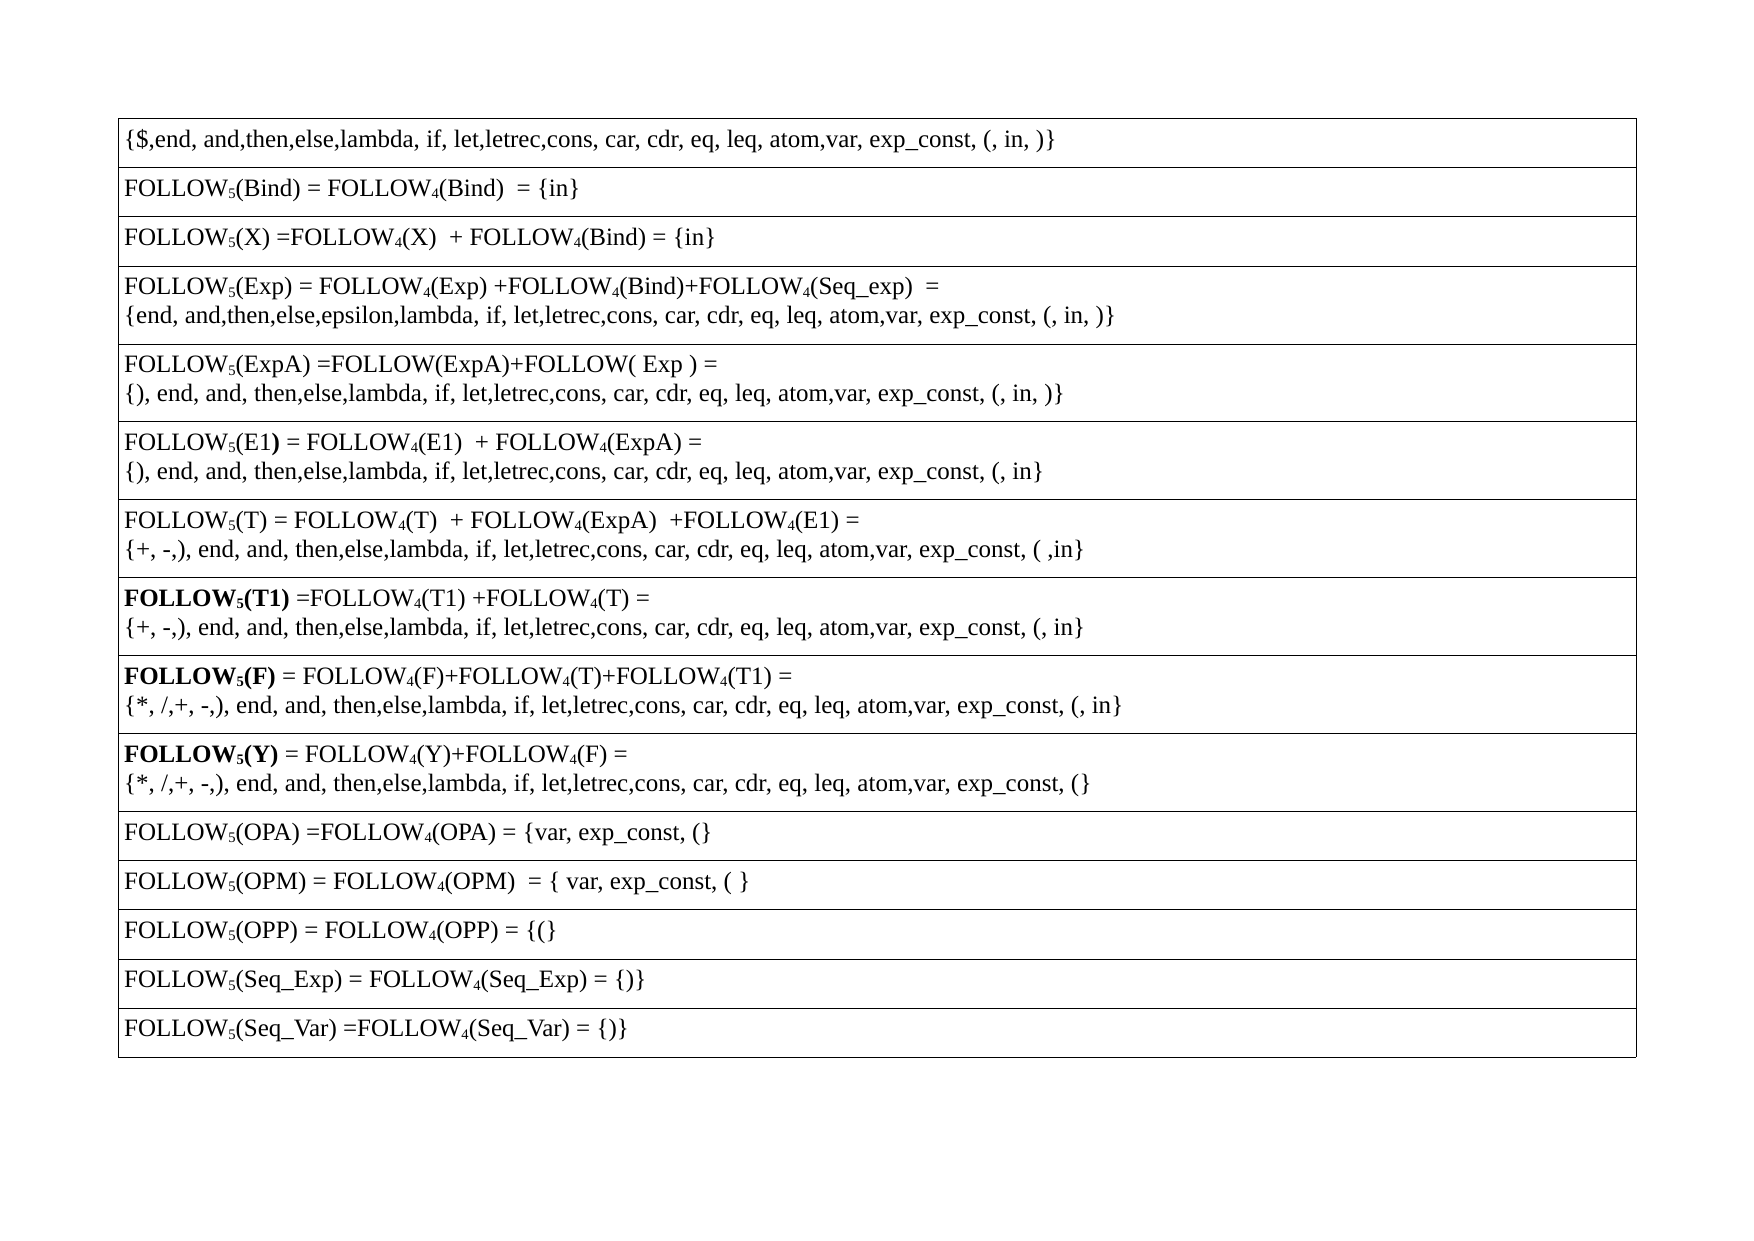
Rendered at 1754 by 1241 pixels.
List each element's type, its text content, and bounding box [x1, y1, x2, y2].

table_cell FOLLOW5(T1) =FOLLOW4(T1) +FOLLOW4(T) = {+, -,), end, and, then,else,lambda, if, let,letrec,cons, car, cdr, eq, leq, atom,var, exp_const, (, in} [119, 578, 1636, 655]
table_cell FOLLOW5(Seq_Var) =FOLLOW4(Seq_Var) = {)} [119, 1009, 1636, 1057]
table_cell FOLLOW5(ExpA) =FOLLOW(ExpA)+FOLLOW( Exp ) = {), end, and, then,else,lambda, if, let,letrec,cons, car, cdr, eq, leq, atom,var, exp_const, (, in, )} [119, 345, 1636, 421]
table_cell FOLLOW5(F) = FOLLOW4(F)+FOLLOW4(T)+FOLLOW4(T1) = {*, /,+, -,), end, and, then,else,lambda, if, let,letrec,cons, car, cdr, eq, leq, atom,var, exp_const, (, in} [119, 656, 1636, 733]
table_header {$,end, and,then,else,lambda, if, let,letrec,cons, car, cdr, eq, leq, atom,var, exp_const, (, in, )} [119, 119, 1636, 167]
table_cell FOLLOW5(Bind) = FOLLOW4(Bind) = {in} [119, 168, 1636, 216]
table_cell FOLLOW5(OPP) = FOLLOW4(OPP) = {(} [119, 910, 1636, 958]
table_cell FOLLOW5(OPM) = FOLLOW4(OPM) = { var, exp_const, ( } [119, 861, 1636, 909]
table_cell FOLLOW5(E1) = FOLLOW4(E1) + FOLLOW4(ExpA) = {), end, and, then,else,lambda, if, let,letrec,cons, car, cdr, eq, leq, atom,var, exp_const, (, in} [119, 422, 1636, 499]
table_cell FOLLOW5(Y) = FOLLOW4(Y)+FOLLOW4(F) = {*, /,+, -,), end, and, then,else,lambda, if, let,letrec,cons, car, cdr, eq, leq, atom,var, exp_const, (} [119, 734, 1636, 811]
table_cell FOLLOW5(Seq_Exp) = FOLLOW4(Seq_Exp) = {)} [119, 960, 1636, 1008]
table_cell FOLLOW5(T) = FOLLOW4(T) + FOLLOW4(ExpA) +FOLLOW4(E1) = {+, -,), end, and, then,else,lambda, if, let,letrec,cons, car, cdr, eq, leq, atom,var, exp_const, ( ,in} [119, 500, 1636, 577]
table_cell FOLLOW5(X) =FOLLOW4(X) + FOLLOW4(Bind) = {in} [119, 217, 1636, 266]
table_cell FOLLOW5(OPA) =FOLLOW4(OPA) = {var, exp_const, (} [119, 812, 1636, 860]
table_cell FOLLOW5(Exp) = FOLLOW4(Exp) +FOLLOW4(Bind)+FOLLOW4(Seq_exp) = {end, and,then,else,epsilon,lambda, if, let,letrec,cons, car, cdr, eq, leq, atom,var, exp_const, (, in, )} [119, 267, 1636, 343]
